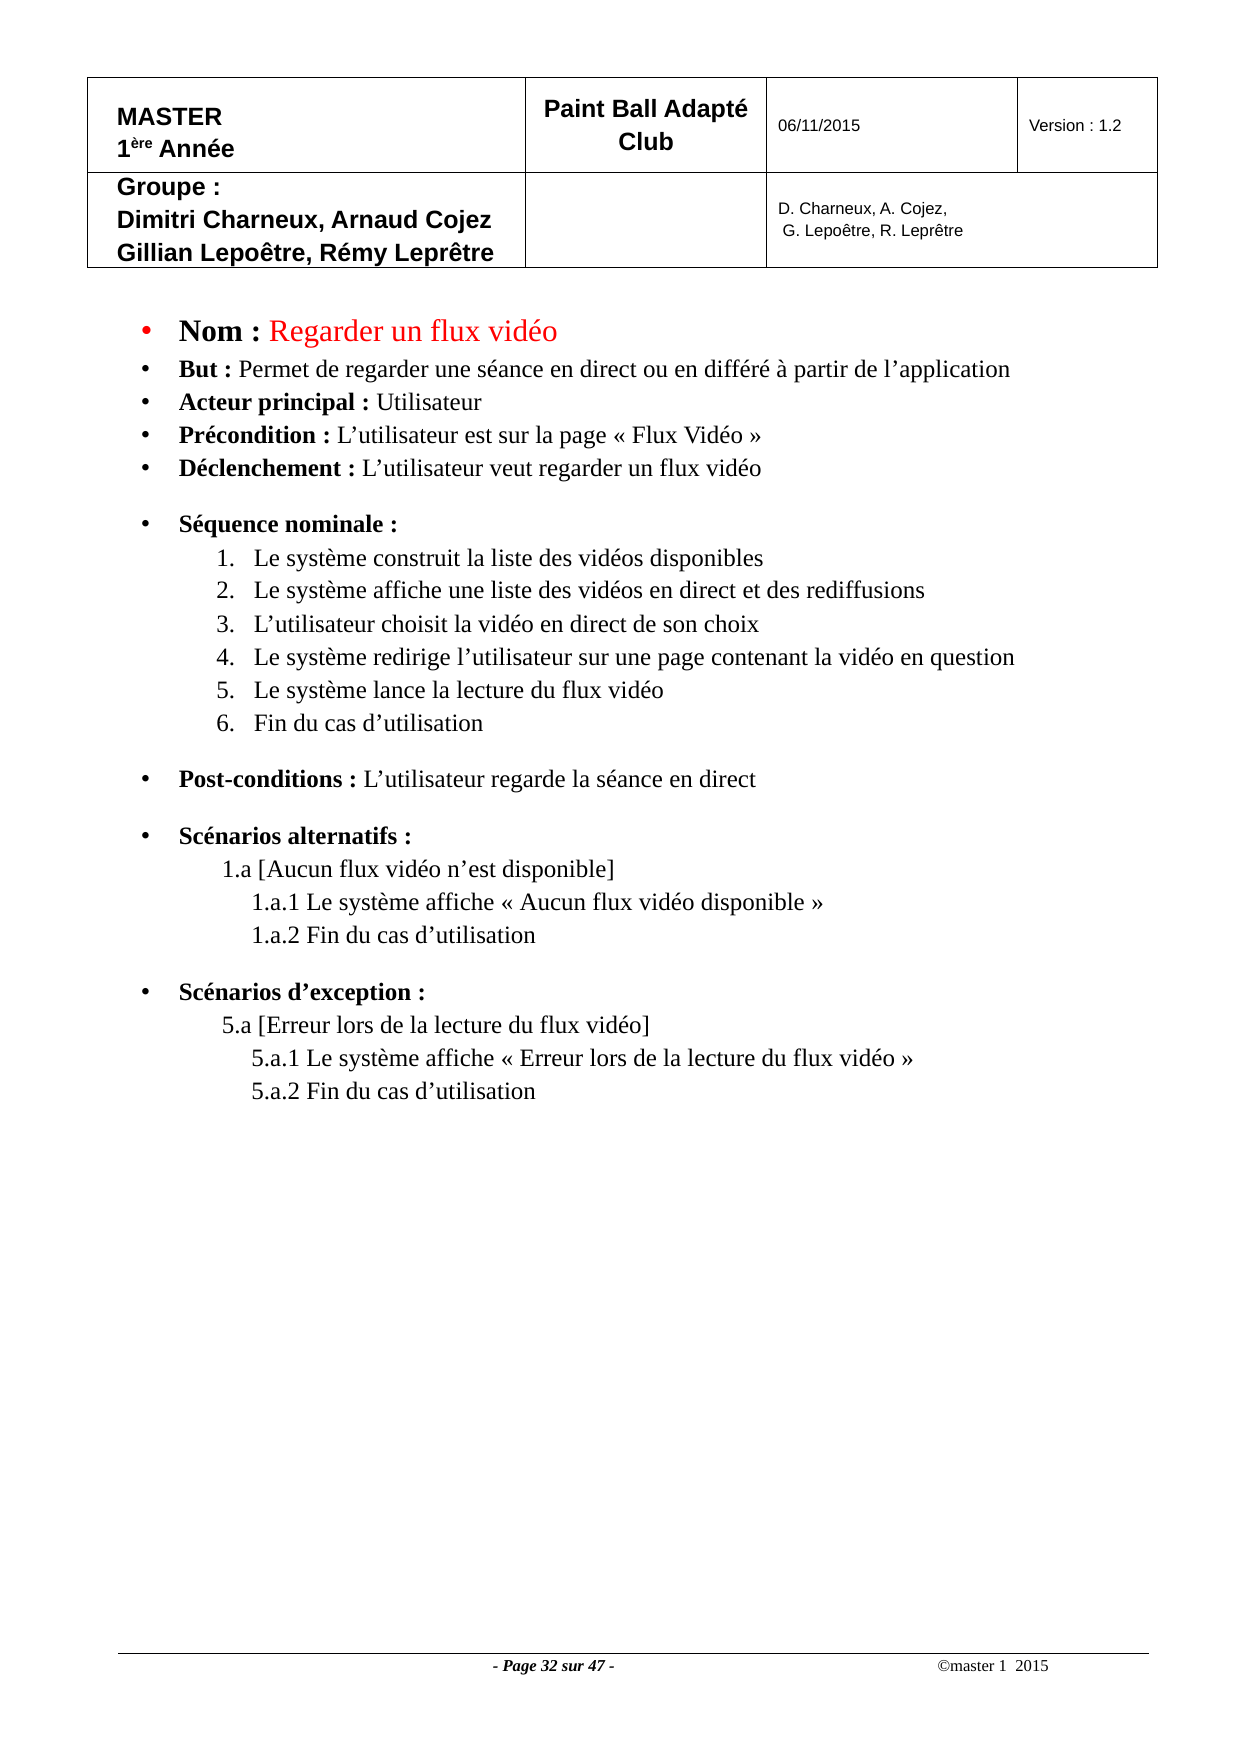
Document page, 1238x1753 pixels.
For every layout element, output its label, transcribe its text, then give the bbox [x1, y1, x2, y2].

text 1.a.2 Fin du cas d’utilisation [103, 920, 1149, 949]
list L’utilisateur choisit la vidéo en direct de son choix [216, 609, 1149, 637]
list Nom : Regarder un flux vidéo [141, 313, 1149, 348]
text 5.a [Erreur lors de la lecture du flux vidéo] [103, 1010, 1149, 1038]
list Déclenchement : L’utilisateur veut regarder un flux vidéo [141, 453, 1149, 482]
text 5.a.2 Fin du cas d’utilisation [103, 1076, 1149, 1104]
list Post-conditions : L’utilisateur regarde la séance en direct [141, 764, 1149, 793]
list Acteur principal : Utilisateur [141, 387, 1149, 416]
list Séquence nominale : [141, 509, 1149, 538]
list Fin du cas d’utilisation [216, 708, 1149, 736]
text 1.a [Aucun flux vidéo n’est disponible] [103, 854, 1149, 883]
list But : Permet de regarder une séance en direct ou en différé à partir de l’application [141, 354, 1149, 383]
list Le système redirige l’utilisateur sur une page contenant la vidéo en question [216, 642, 1149, 670]
list Le système lance la lecture du flux vidéo [216, 675, 1149, 703]
list Scénarios d’exception : [141, 977, 1149, 1006]
list Scénarios alternatifs : [141, 821, 1149, 850]
list Le système construit la liste des vidéos disponibles [216, 543, 1149, 571]
text 1.a.1 Le système affiche « Aucun flux vidéo disponible » [103, 887, 1149, 916]
list Précondition : L’utilisateur est sur la page « Flux Vidéo » [141, 420, 1149, 449]
text 5.a.1 Le système affiche « Erreur lors de la lecture du flux vidéo » [103, 1043, 1149, 1072]
list Le système affiche une liste des vidéos en direct et des rediffusions [216, 576, 1149, 604]
